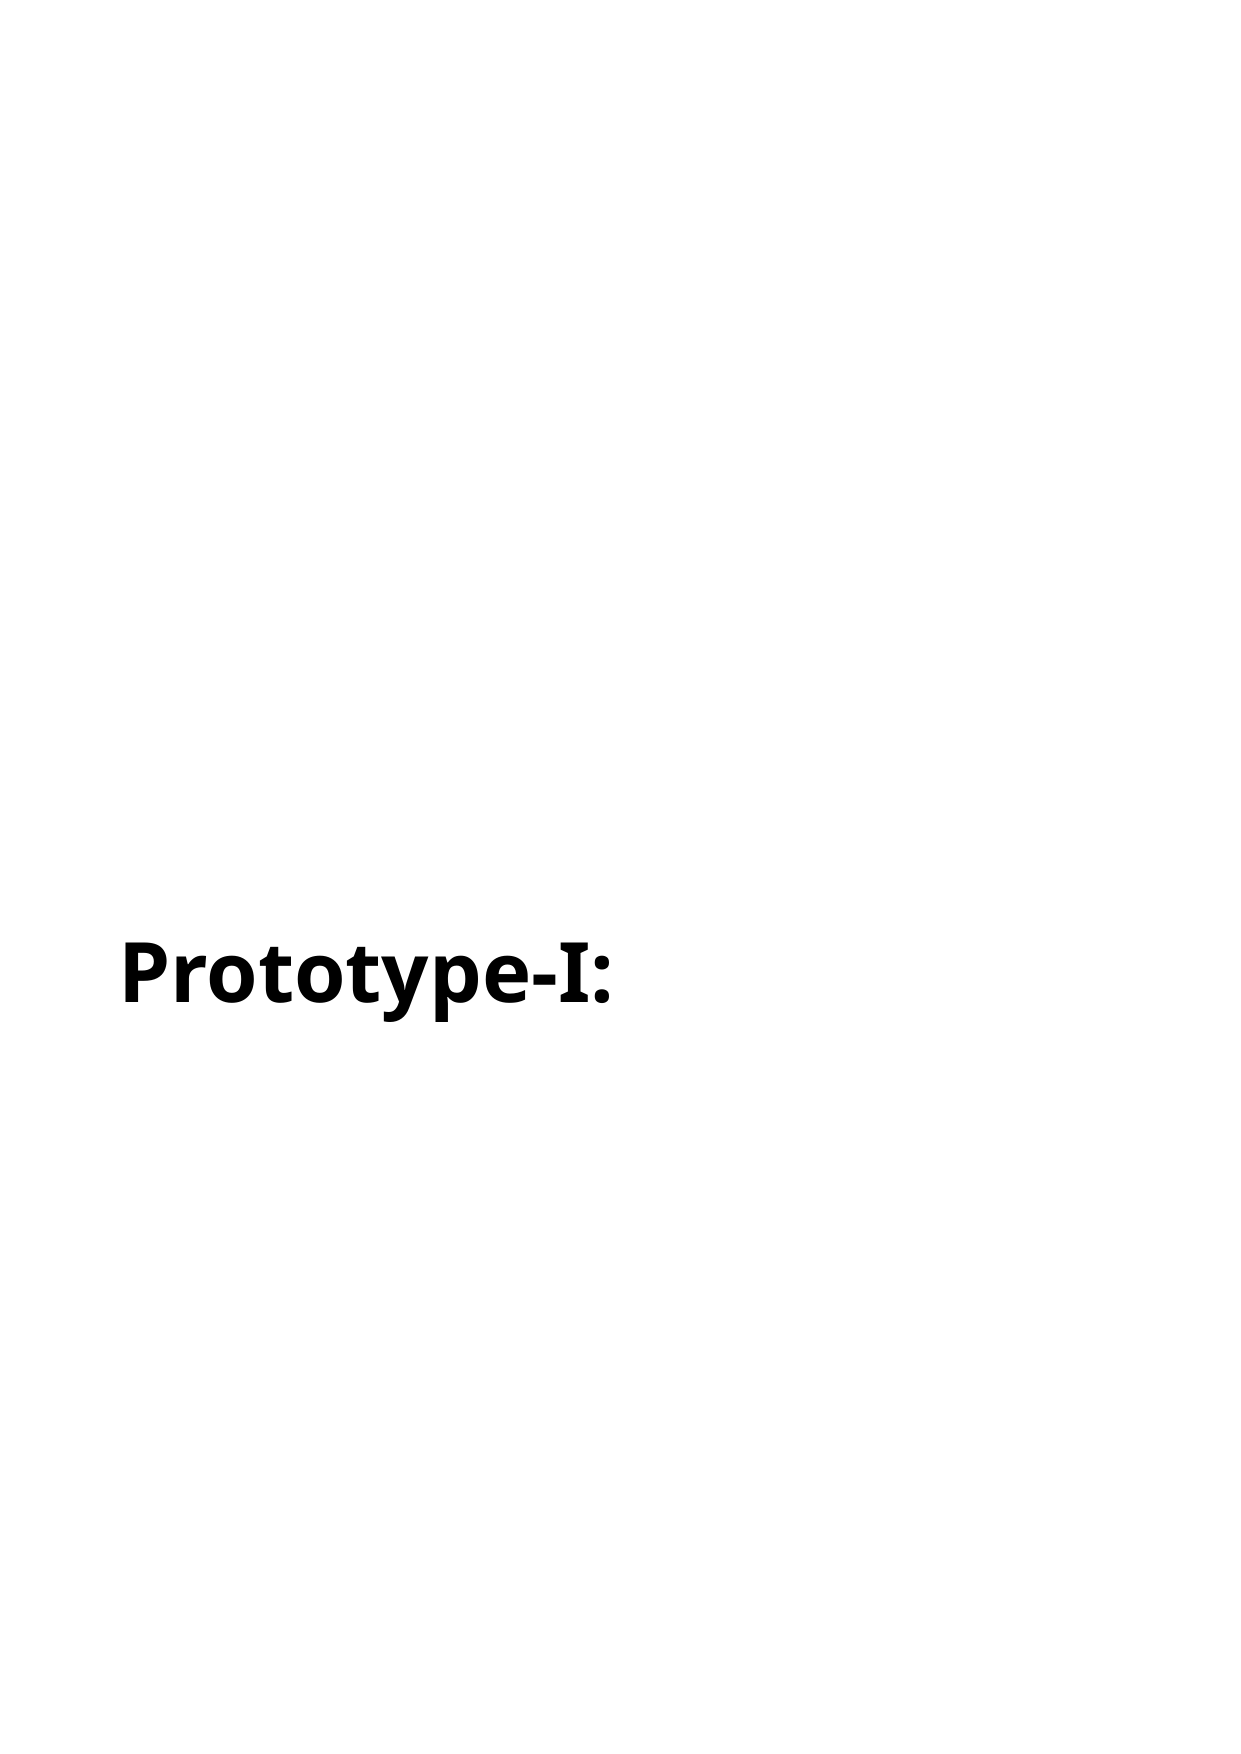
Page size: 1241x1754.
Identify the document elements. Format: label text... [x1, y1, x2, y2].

text Prototype-I: [118, 913, 1122, 1026]
